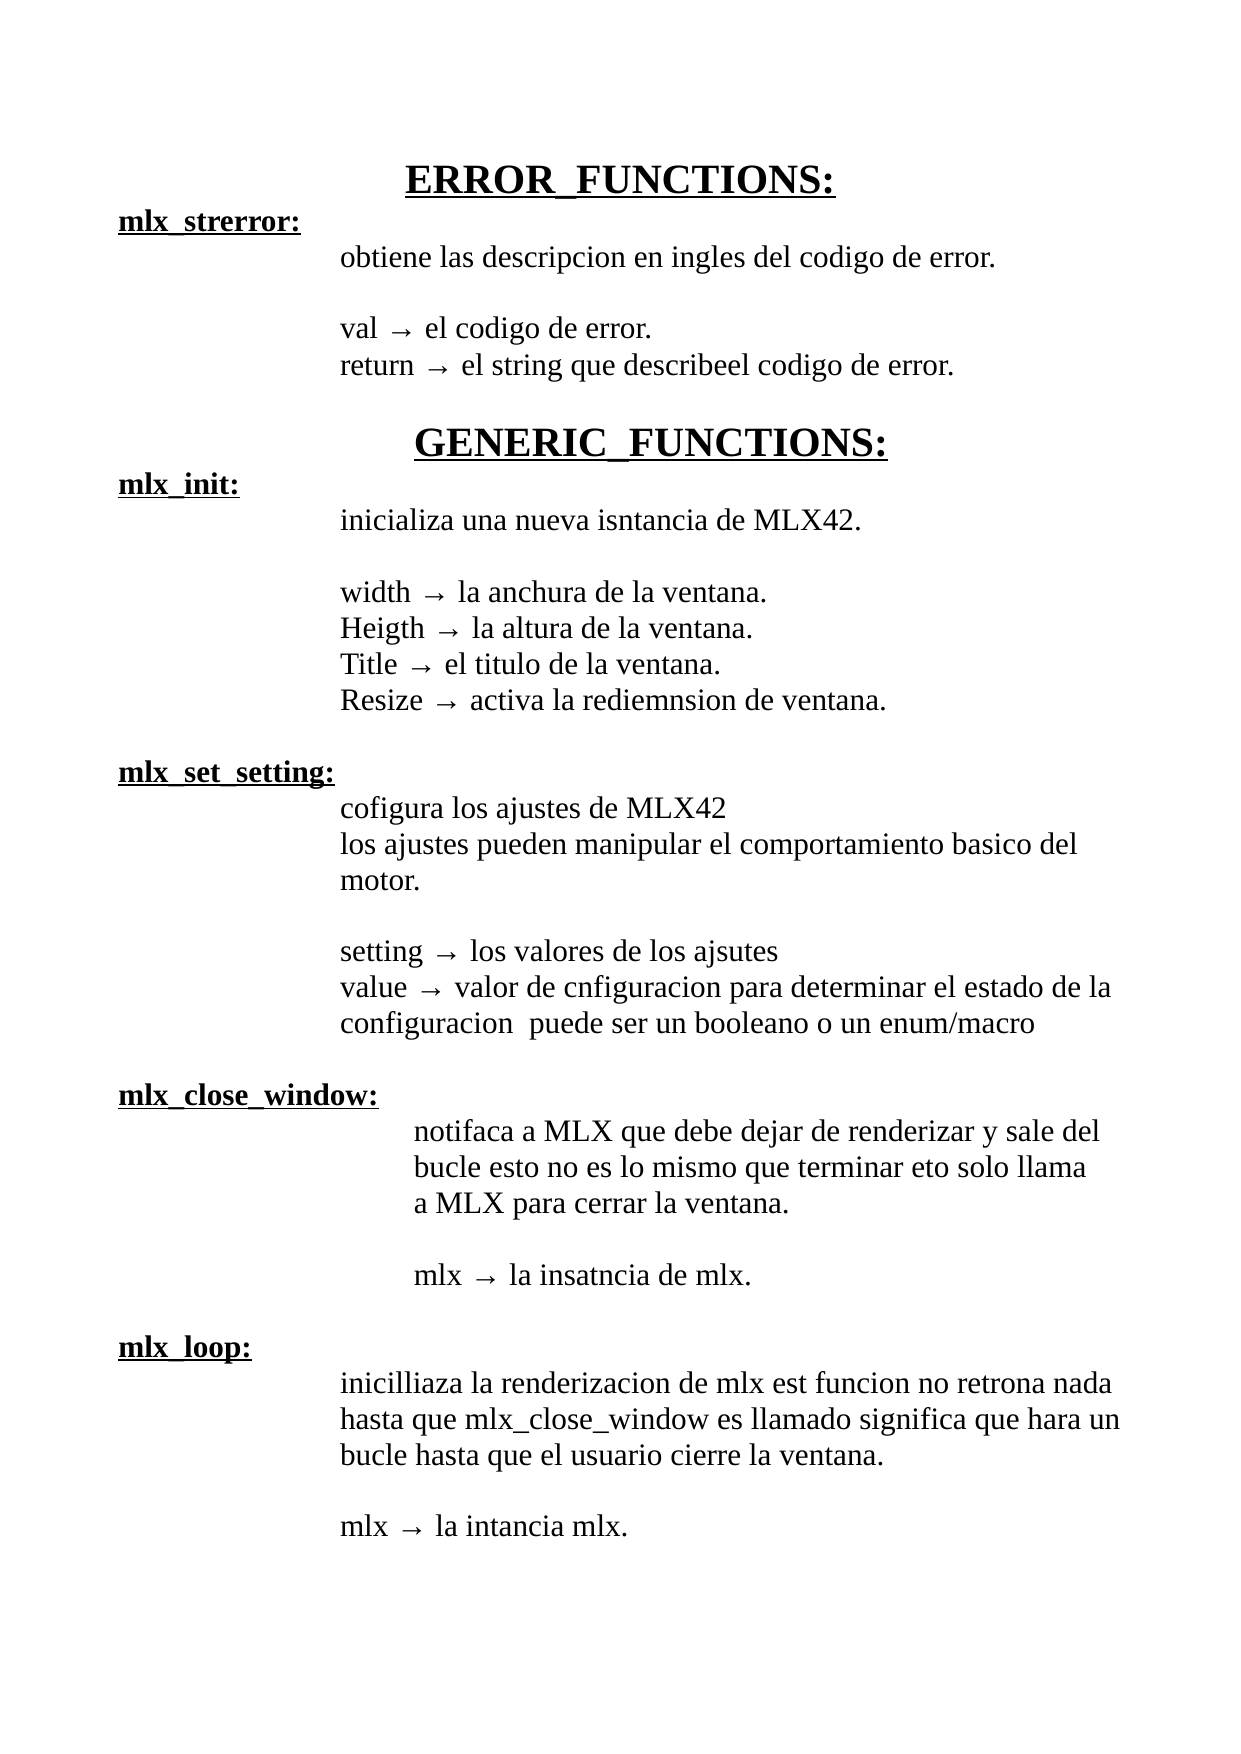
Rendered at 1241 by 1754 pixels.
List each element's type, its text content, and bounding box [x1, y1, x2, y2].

text a MLX para cerrar la ventana. [118, 1184, 1122, 1220]
text inicializa una nueva isntancia de MLX42. [118, 501, 1122, 537]
text mlx → la intancia mlx. [118, 1508, 1122, 1544]
text mlx_init: [118, 466, 1122, 501]
text notifaca a MLX que debe dejar de renderizar y sale del bucle esto no es lo mismo que terminar eto solo llama [118, 1112, 1122, 1184]
text mlx_set_setting: [118, 753, 1122, 789]
text Resize → activa la rediemnsion de ventana. [118, 681, 1122, 717]
text hasta que mlx_close_window es llamado significa que hara un [118, 1400, 1122, 1436]
text value → valor de cnfiguracion para determinar el estado de la configuracion puede ser un booleano o un enum/macro [118, 969, 1122, 1041]
text Heigth → la altura de la ventana. [118, 609, 1122, 645]
text mlx → la insatncia de mlx. [118, 1256, 1122, 1292]
text mlx_close_window: [118, 1076, 1122, 1112]
text inicilliaza la renderizacion de mlx est funcion no retrona nada [118, 1364, 1122, 1400]
text GENERIC_FUNCTIONS: [118, 418, 1122, 466]
text mlx_loop: [118, 1328, 1122, 1364]
text mlx_strerror: [118, 202, 1122, 238]
text return → el string que describeel codigo de error. [118, 346, 1122, 382]
text cofigura los ajustes de MLX42 [118, 789, 1122, 825]
text los ajustes pueden manipular el comportamiento basico del motor. [118, 825, 1122, 897]
text ERROR_FUNCTIONS: [118, 154, 1122, 202]
text Title → el titulo de la ventana. [118, 645, 1122, 681]
text bucle hasta que el usuario cierre la ventana. [118, 1436, 1122, 1472]
text val → el codigo de error. [118, 310, 1122, 346]
text setting → los valores de los ajsutes [118, 933, 1122, 969]
text obtiene las descripcion en ingles del codigo de error. [118, 238, 1122, 274]
text width → la anchura de la ventana. [118, 573, 1122, 609]
